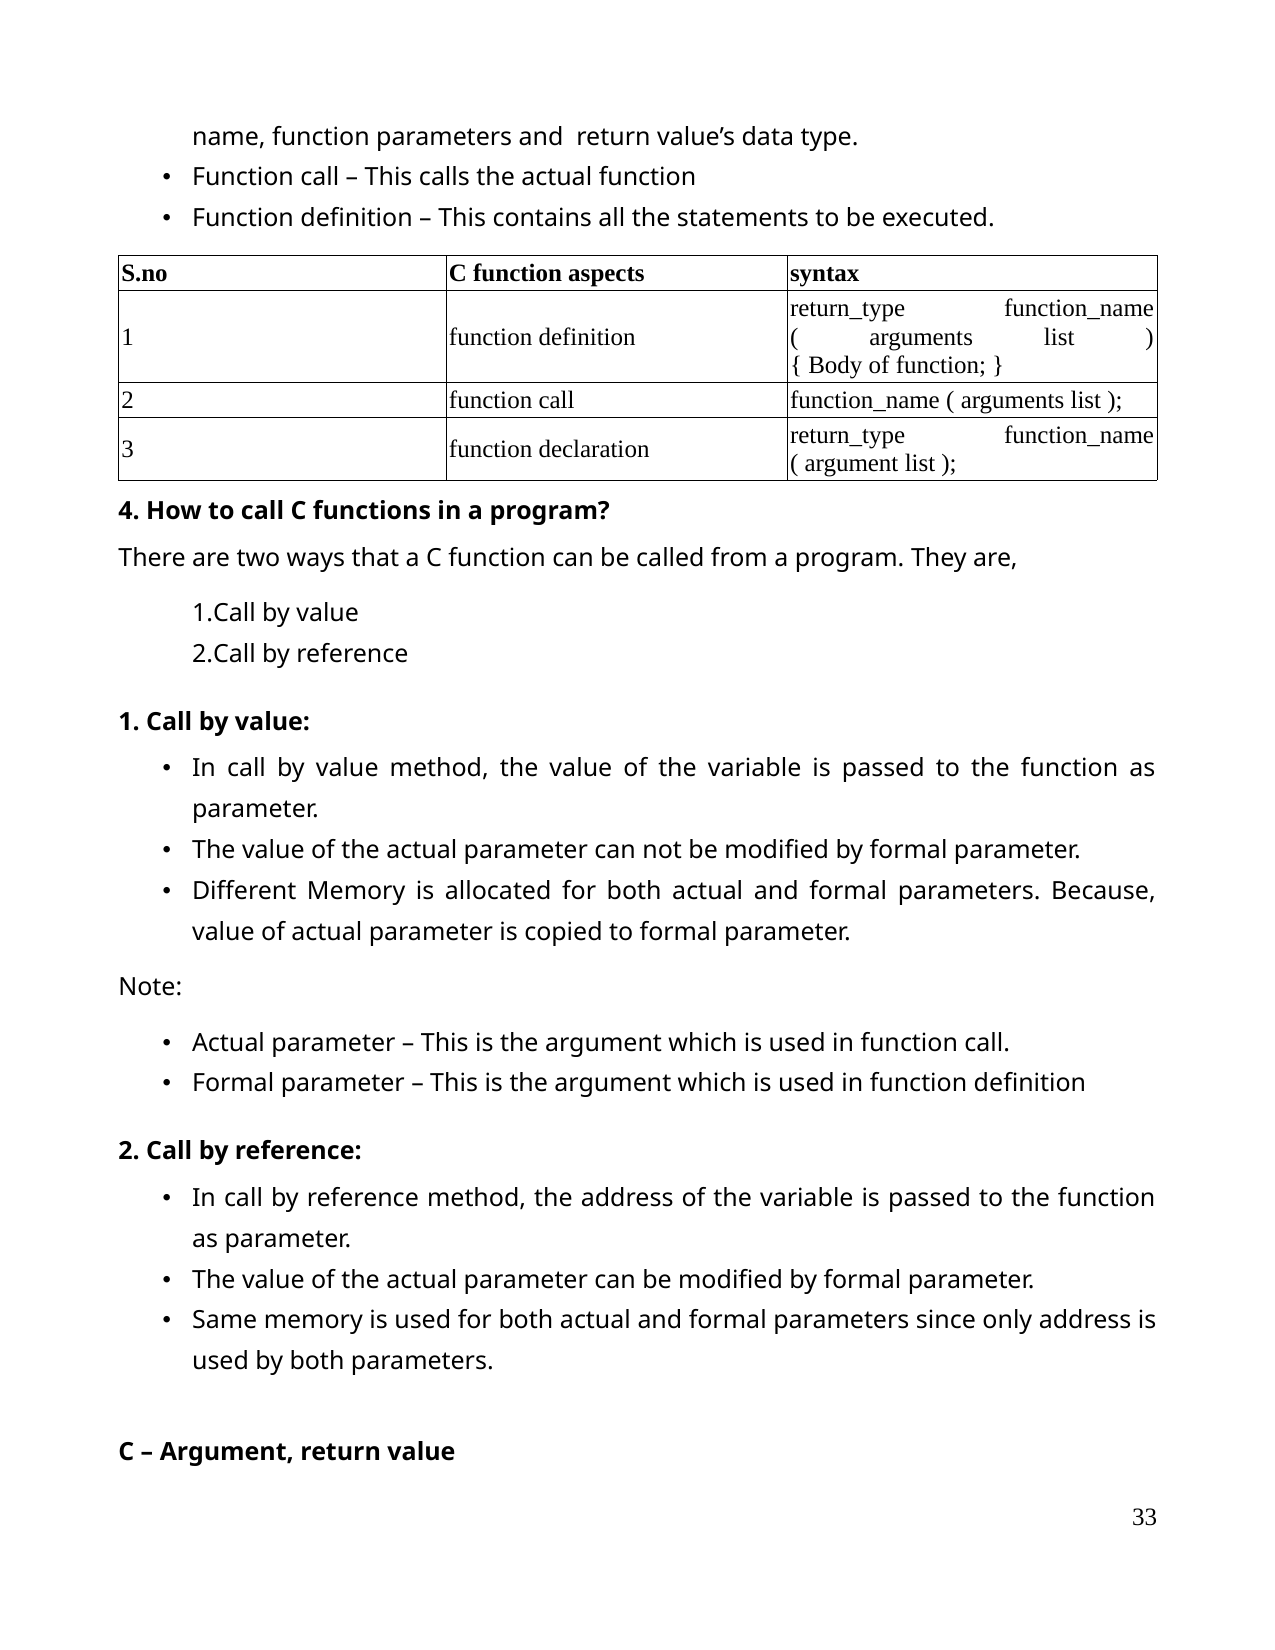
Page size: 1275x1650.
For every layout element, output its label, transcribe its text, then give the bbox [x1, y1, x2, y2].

table_header S.no [119, 256, 446, 290]
list Function definition – This contains all the statements to be executed. [162, 200, 1157, 234]
text C – Argument, return value [118, 1398, 1157, 1468]
subtitle 1. Call by value: [118, 703, 1157, 738]
text There are two ways that a C function can be called from a program. They are, [118, 539, 1157, 573]
list Function call – This calls the actual function [162, 159, 1157, 193]
table_header C function aspects [447, 256, 787, 290]
table_cell 2 [119, 383, 446, 417]
list Formal parameter – This is the argument which is used in function definition [162, 1065, 1157, 1099]
table_cell function call [447, 383, 787, 417]
table_cell function_name ( arguments list ); [788, 383, 1157, 417]
list The value of the actual parameter can be modified by formal parameter. [162, 1261, 1157, 1295]
table_cell 1 [119, 291, 446, 382]
list In call by value method, the value of the variable is passed to the function as parameter. [162, 750, 1157, 825]
list The value of the actual parameter can not be modified by formal parameter. [162, 832, 1157, 866]
text Note: [118, 969, 1157, 1003]
list Call by value [118, 595, 1157, 629]
table_cell function declaration [447, 418, 787, 480]
table_cell function definition [447, 291, 787, 382]
subtitle 2. Call by reference: [118, 1133, 1157, 1167]
table_header syntax [788, 256, 1157, 290]
list Actual parameter – This is the argument which is used in function call. [162, 1024, 1157, 1058]
list Call by reference [118, 636, 1157, 670]
list Same memory is used for both actual and formal parameters since only address is used by both parameters. [162, 1302, 1157, 1377]
table_cell return_type function_name ( argument list ); [788, 418, 1157, 480]
table_cell 3 [119, 418, 446, 480]
table_cell return_type function_name ( arguments list ) { Body of function; } [788, 291, 1157, 382]
subtitle 4. How to call C functions in a program? [118, 493, 1157, 527]
list In call by reference method, the address of the variable is passed to the function as parameter. [162, 1179, 1157, 1254]
list name, function parameters and return value’s data type. [162, 118, 1157, 152]
list Different Memory is allocated for both actual and formal parameters. Because, value of actual parameter is copied to formal parameter. [162, 873, 1157, 947]
